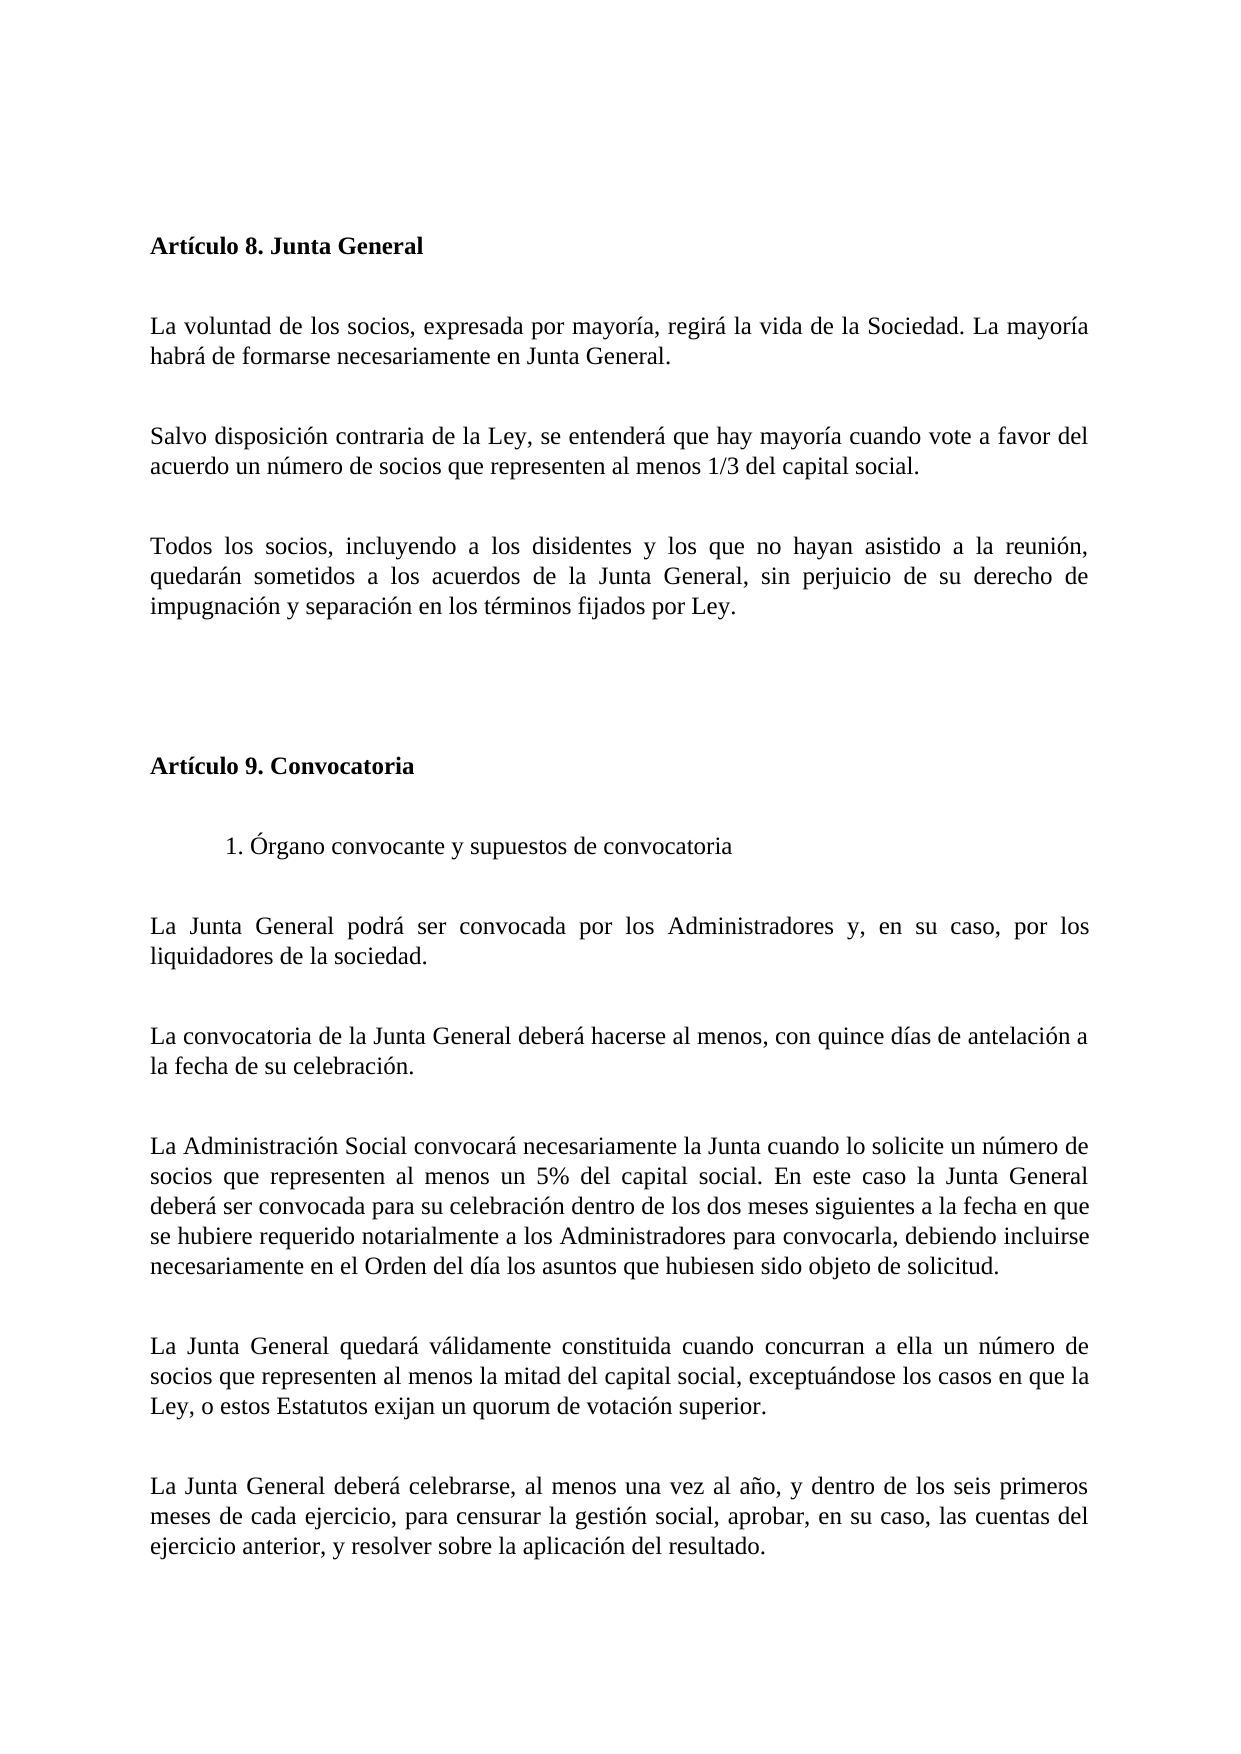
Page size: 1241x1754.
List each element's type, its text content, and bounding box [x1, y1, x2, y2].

text La Junta General quedará válidamente constituida cuando concurran a ella un número de socios que representen al menos la mitad del capital social, exceptuándose los casos en que la Ley, o estos Estatutos exijan un quorum de votación superior. [150, 1330, 1090, 1420]
text Artículo 8. Junta General [150, 230, 1090, 260]
text Salvo disposición contraria de la Ley, se entenderá que hay mayoría cuando vote a favor del acuerdo un número de socios que representen al menos 1/3 del capital social. [150, 420, 1090, 480]
text Artículo 9. Convocatoria [150, 750, 1090, 780]
text La Junta General podrá ser convocada por los Administradores y, en su caso, por los liquidadores de la sociedad. [150, 910, 1090, 970]
text La Administración Social convocará necesariamente la Junta cuando lo solicite un número de socios que representen al menos un 5% del capital social. En este caso la Junta General deberá ser convocada para su celebración dentro de los dos meses siguientes a la fecha en que se hubiere requerido notarialmente a los Administradores para convocarla, debiendo incluirse necesariamente en el Orden del día los asuntos que hubiesen sido objeto de solicitud. [150, 1130, 1090, 1280]
text Todos los socios, incluyendo a los disidentes y los que no hayan asistido a la reunión, quedarán sometidos a los acuerdos de la Junta General, sin perjuicio de su derecho de impugnación y separación en los términos fijados por Ley. [150, 530, 1090, 620]
text 1. Órgano convocante y supuestos de convocatoria [150, 830, 1090, 860]
text La voluntad de los socios, expresada por mayoría, regirá la vida de la Sociedad. La mayoría habrá de formarse necesariamente en Junta General. [150, 310, 1090, 370]
text La convocatoria de la Junta General deberá hacerse al menos, con quince días de antelación a la fecha de su celebración. [150, 1020, 1090, 1080]
text La Junta General deberá celebrarse, al menos una vez al año, y dentro de los seis primeros meses de cada ejercicio, para censurar la gestión social, aprobar, en su caso, las cuentas del ejercicio anterior, y resolver sobre la aplicación del resultado. [150, 1470, 1090, 1560]
